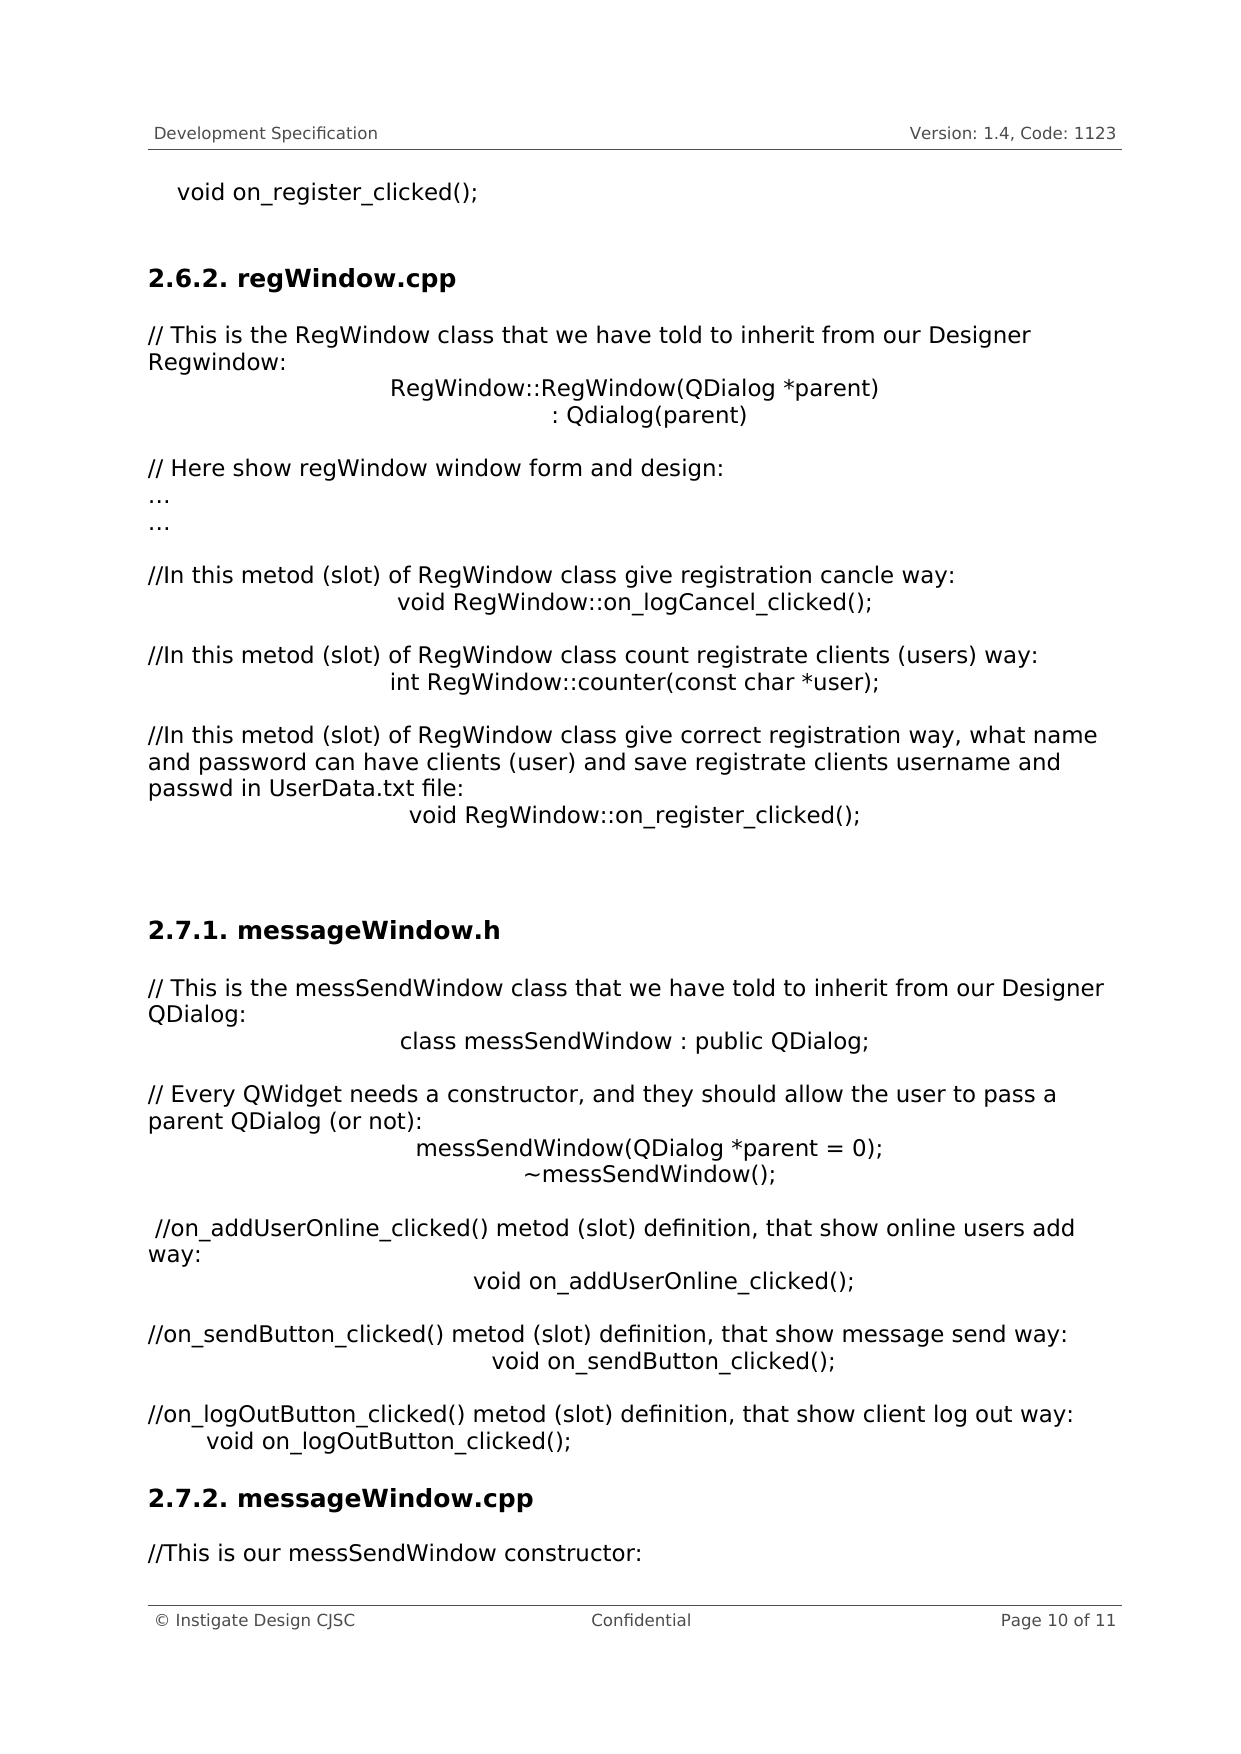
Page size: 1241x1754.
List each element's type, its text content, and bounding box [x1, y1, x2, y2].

text void on_sendButton_clicked(); [148, 1348, 1122, 1375]
text //In this metod (slot) of RegWindow class give correct registration way, what name and password can have clients (user) and save registrate clients username and passwd in UserData.txt file: [148, 722, 1122, 802]
text //on_logOutButton_clicked() metod (slot) definition, that show client log out way: [148, 1401, 1122, 1428]
text 2.7.2. messageWindow.cpp [148, 1484, 1122, 1513]
text 2.7.1. messageWindow.h [148, 916, 1122, 946]
text RegWindow::RegWindow(QDialog *parent) [148, 376, 1122, 402]
text //In this metod (slot) of RegWindow class give registration cancle way: [148, 562, 1122, 589]
text // Here show regWindow window form and design: [148, 456, 1122, 482]
text void RegWindow::on_register_clicked(); [148, 802, 1122, 829]
text messSendWindow(QDialog *parent = 0); [148, 1135, 1122, 1161]
text //on_sendButton_clicked() metod (slot) definition, that show message send way: [148, 1321, 1122, 1348]
text ~messSendWindow(); [148, 1161, 1122, 1188]
text void on_logOutButton_clicked(); [148, 1428, 1122, 1455]
text // Every QWidget needs a constructor, and they should allow the user to pass a parent QDialog (or not): [148, 1081, 1122, 1135]
text class messSendWindow : public QDialog; [148, 1028, 1122, 1055]
text int RegWindow::counter(const char *user); [148, 669, 1122, 696]
text //In this metod (slot) of RegWindow class count registrate clients (users) way: [148, 642, 1122, 669]
text void on_register_clicked(); [148, 179, 1122, 206]
text void on_addUserOnline_clicked(); [148, 1268, 1122, 1295]
text 2.6.2. regWindow.cpp [148, 264, 1122, 293]
text : Qdialog(parent) [148, 402, 1122, 429]
text … [148, 482, 1122, 509]
text // This is the messSendWindow class that we have told to inherit from our Designer QDialog: [148, 975, 1122, 1028]
text // This is the RegWindow class that we have told to inherit from our Designer Regwindow: [148, 322, 1122, 376]
text … [148, 509, 1122, 536]
text //This is our messSendWindow constructor: [148, 1540, 1122, 1566]
text //on_addUserOnline_clicked() metod (slot) definition, that show online users add way: [148, 1215, 1122, 1268]
text void RegWindow::on_logCancel_clicked(); [148, 589, 1122, 616]
